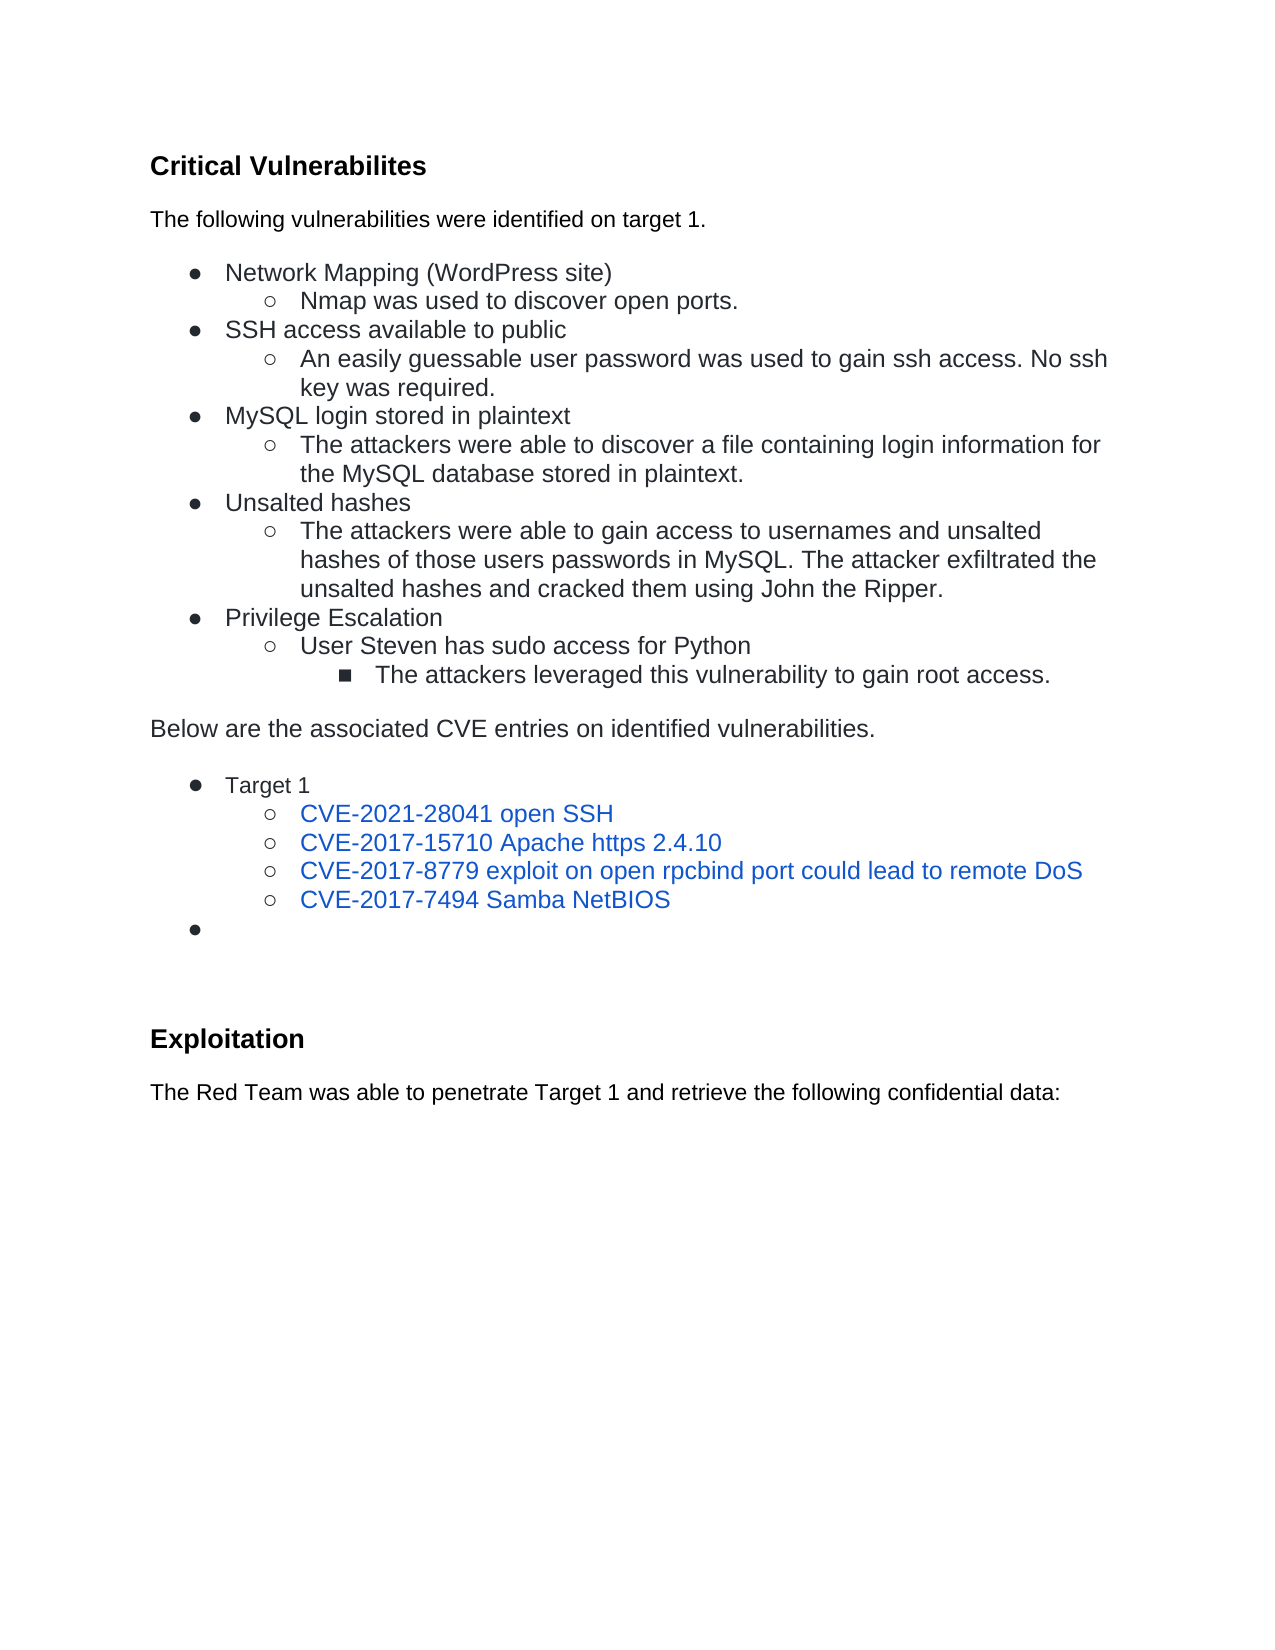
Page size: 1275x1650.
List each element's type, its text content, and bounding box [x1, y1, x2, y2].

list An easily guessable user password was used to gain ssh access. No ssh key was required. [262, 344, 1125, 401]
list MySQL login stored in plaintext [187, 401, 1125, 430]
list User Steven has sudo access for Python [262, 631, 1125, 660]
list Nmap was used to discover open ports. [262, 286, 1125, 315]
list The attackers were able to discover a file containing login information for the MySQL database stored in plaintext. [262, 430, 1125, 488]
text The following vulnerabilities were identified on target 1. [150, 206, 1125, 233]
text The Red Team was able to penetrate Target 1 and retrieve the following confidential data: [150, 1079, 1125, 1106]
list The attackers were able to gain access to usernames and unsalted hashes of those users passwords in MySQL. The attacker exfiltrated the unsalted hashes and cracked them using John the Ripper. [262, 516, 1125, 603]
list Privilege Escalation [187, 603, 1125, 631]
list SSH access available to public [187, 315, 1125, 344]
list Network Mapping (WordPress site) [187, 258, 1125, 286]
list CVE-2017-15710 Apache https 2.4.10 [262, 828, 1125, 856]
list The attackers leveraged this vulnerability to gain root access. [337, 660, 1125, 689]
list CVE-2017-8779 exploit on open rpcbind port could lead to remote DoS [262, 856, 1125, 885]
list CVE-2021-28041 open SSH [262, 799, 1125, 828]
text Critical Vulnerabilites [150, 150, 1125, 181]
text Below are the associated CVE entries on identified vulnerabilities. [150, 714, 1125, 743]
list Target 1 [187, 768, 1125, 799]
list CVE-2017-7494 Samba NetBIOS [262, 885, 1125, 914]
subtitle Exploitation [150, 1023, 1125, 1054]
list Unsalted hashes [187, 488, 1125, 516]
